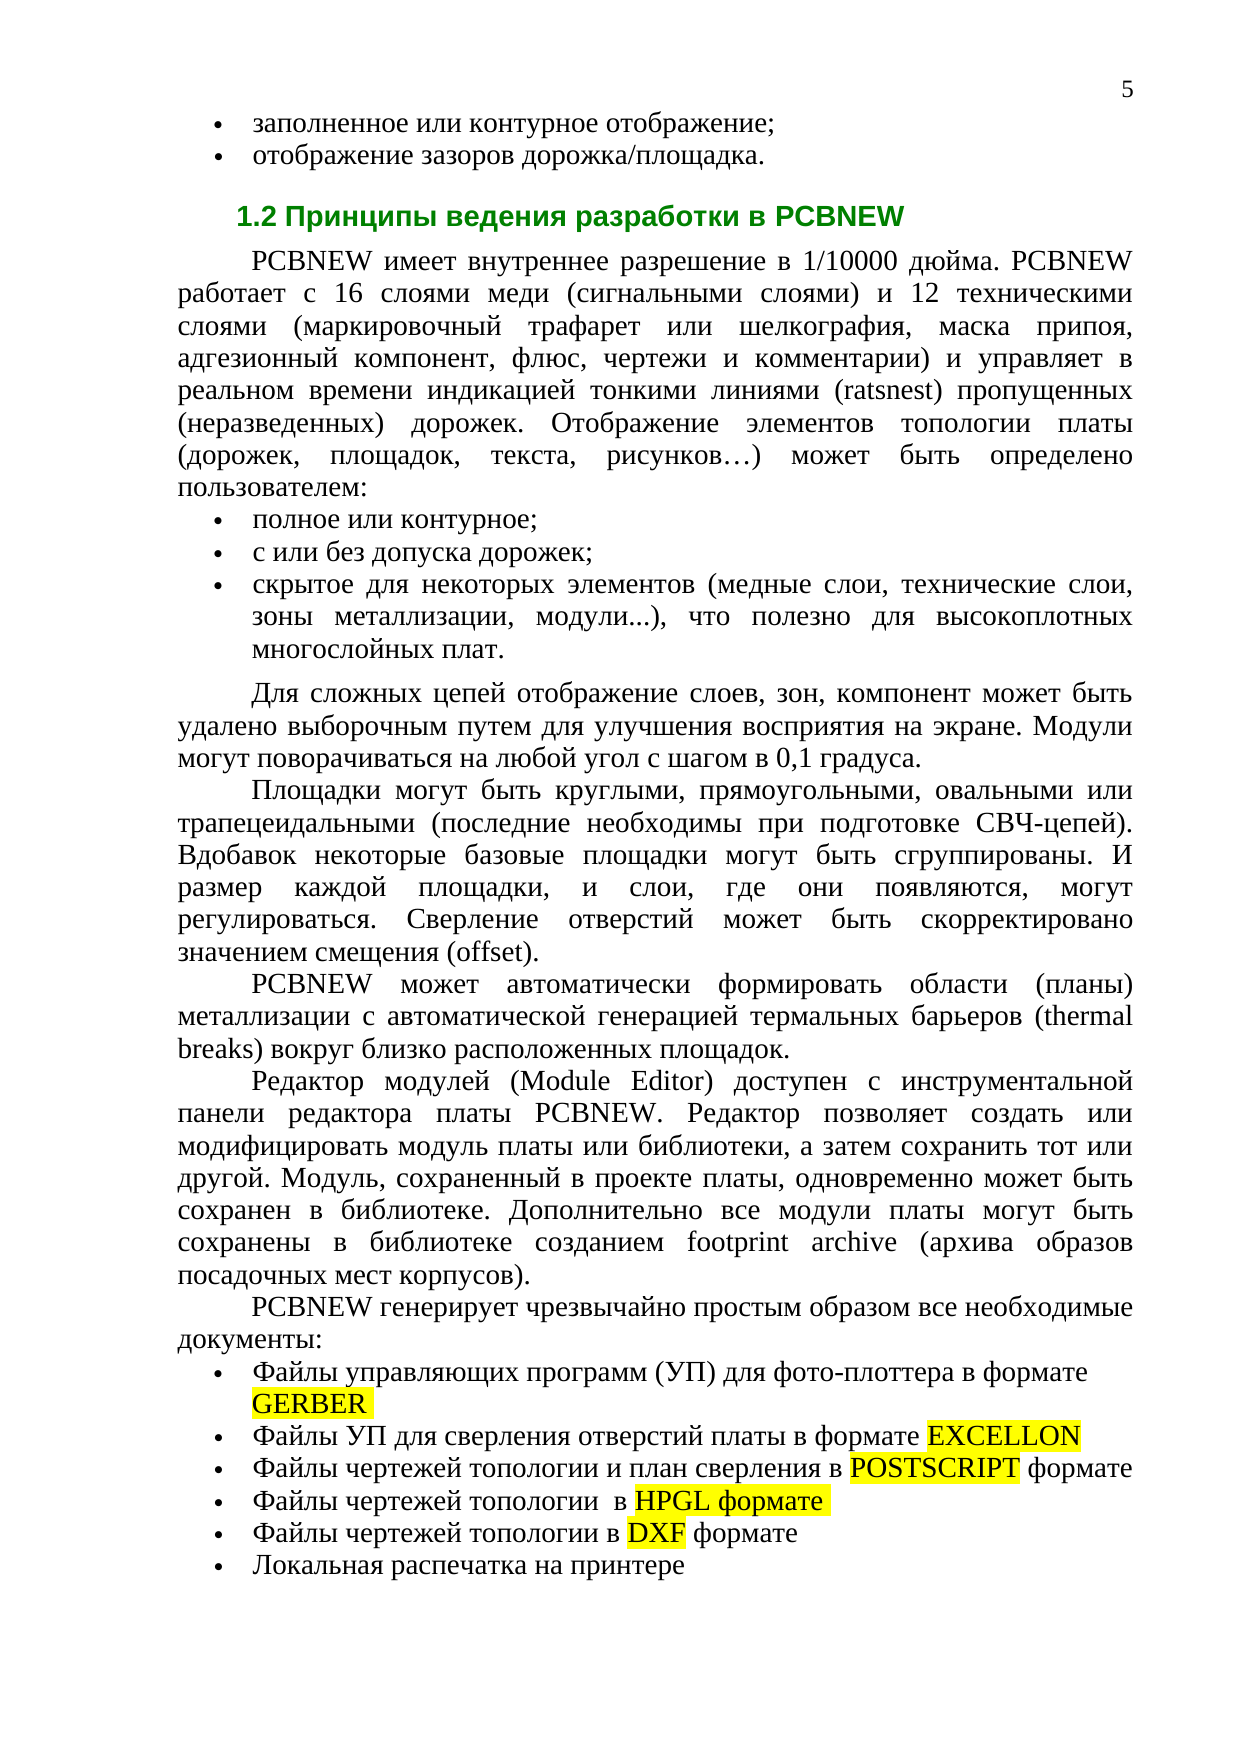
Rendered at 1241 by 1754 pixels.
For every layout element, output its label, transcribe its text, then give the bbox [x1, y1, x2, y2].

list заполненное или контурное отображение; [214, 106, 1134, 139]
subtitle 1.2 Принципы ведения разработки в PCBNEW [236, 200, 1134, 233]
list Файлы УП для сверления отверстий платы в формате EXCELLON [215, 1419, 1134, 1452]
text PCBNEW имеет внутреннее разрешение в 1/10000 дюйма. PCBNEW работает с 16 слоями меди (сигнальными слоями) и 12 техническими слоями (маркировочный трафарет или шелкография, маска припоя, адгезионный компонент, флюс, чертежи и комментарии) и управляет в реальном времени индикацией тонкими линиями (ratsnest) пропущенных (неразведенных) дорожек. Отображение элементов топологии платы (дорожек, площадок, текста, рисунков…) может быть определено пользователем: [177, 244, 1134, 503]
list Файлы управляющих программ (УП) для фото-плоттера в формате GERBER [214, 1355, 1134, 1419]
text Редактор модулей (Module Editor) доступен с инструментальной панели редактора платы PCBNEW. Редактор позволяет создать или модифицировать модуль платы или библиотеки, а затем сохранить тот или другой. Модуль, сохраненный в проекте платы, одновременно может быть сохранен в библиотеке. Дополнительно все модули платы могут быть сохранены в библиотеке созданием footprint archive (архива образов посадочных мест корпусов). [177, 1064, 1134, 1290]
list скрытое для некоторых элементов (медные слои, технические слои, зоны металлизации, модули...), что полезно для высокоплотных многослойных плат. [214, 567, 1134, 664]
list с или без допуска дорожек; [214, 535, 1134, 567]
text PCBNEW генерирует чрезвычайно простым образом все необходимые документы: [177, 1290, 1134, 1355]
text Для сложных цепей отображение слоев, зон, компонент может быть удалено выборочным путем для улучшения восприятия на экране. Модули могут поворачиваться на любой угол с шагом в 0,1 градуса. [177, 677, 1134, 774]
list полное или контурное; [214, 503, 1134, 535]
text Площадки могут быть круглыми, прямоугольными, овальными или трапецеидальными (последние необходимы при подготовке СВЧ-цепей). Вдобавок некоторые базовые площадки могут быть сгруппированы. И размер каждой площадки, и слои, где они появляются, могут регулироваться. Сверление отверстий может быть скорректировано значением смещения (offset). [177, 774, 1134, 967]
list Файлы чертежей топологии в DXF формате [215, 1516, 1134, 1549]
list Локальная распечатка на принтере [215, 1549, 1134, 1581]
list отображение зазоров дорожка/площадка. [215, 139, 1134, 171]
text PCBNEW может автоматически формировать области (планы) металлизации с автоматической генерацией термальных барьеров (thermal breaks) вокруг близко расположенных площадок. [177, 967, 1134, 1064]
list Файлы чертежей топологии и план сверления в POSTSCRIPT формате [215, 1452, 1134, 1484]
list Файлы чертежей топологии в HPGL формате [215, 1484, 1134, 1516]
